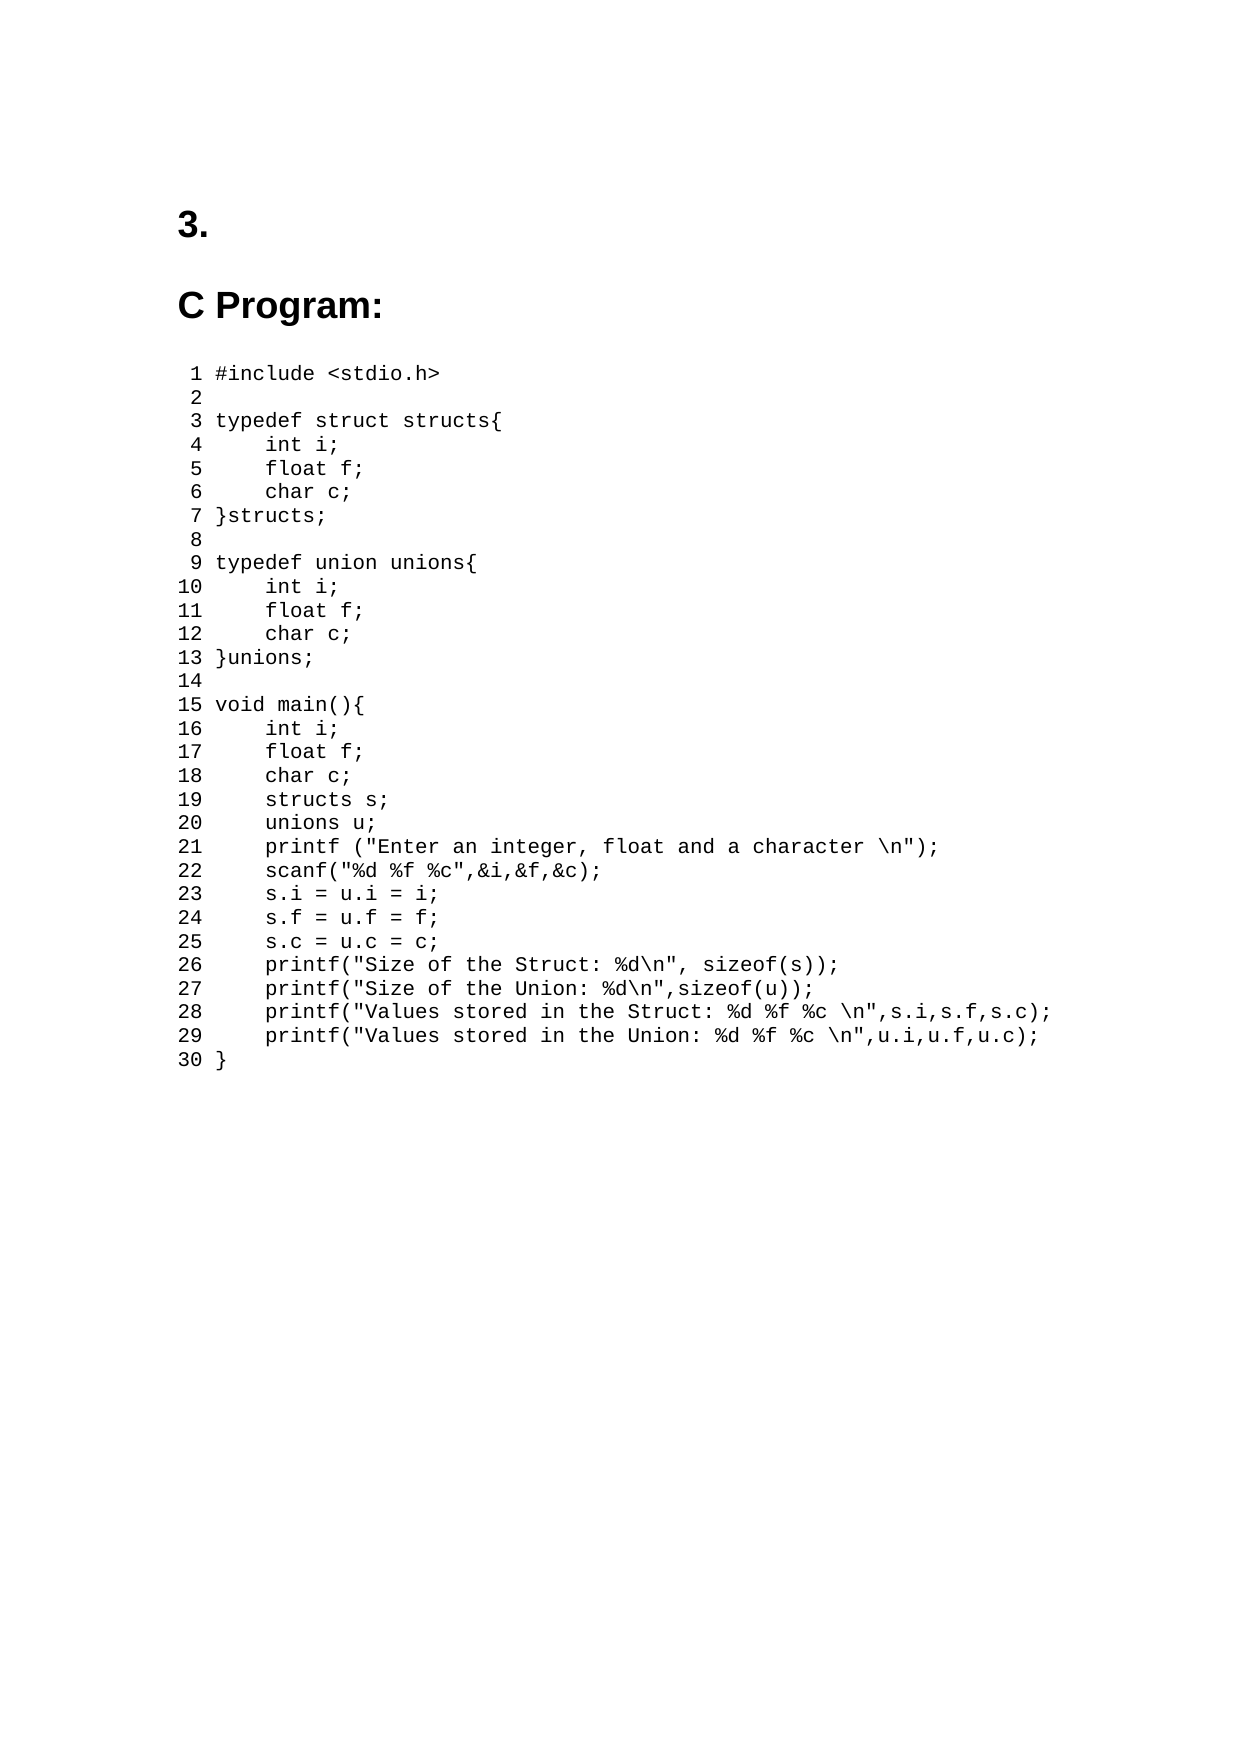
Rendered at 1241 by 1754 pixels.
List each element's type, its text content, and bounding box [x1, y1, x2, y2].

subtitle 3. [177, 202, 1122, 246]
text 6 char c; [177, 481, 1122, 505]
subtitle C Program: [177, 283, 1122, 327]
text 7 }structs; [177, 505, 1122, 529]
text 15 void main(){ [177, 694, 1122, 718]
text 30 } [177, 1049, 1122, 1072]
text 13 }unions; [177, 647, 1122, 671]
text 28 printf("Values stored in the Struct: %d %f %c \n",s.i,s.f,s.c); [177, 1002, 1122, 1025]
text 3 typedef struct structs{ [177, 410, 1122, 434]
text 26 printf("Size of the Struct: %d\n", sizeof(s)); [177, 954, 1122, 978]
text 12 char c; [177, 623, 1122, 647]
text 23 s.i = u.i = i; [177, 883, 1122, 907]
text 22 scanf("%d %f %c",&i,&f,&c); [177, 860, 1122, 883]
text 27 printf("Size of the Union: %d\n",sizeof(u)); [177, 978, 1122, 1002]
text 18 char c; [177, 765, 1122, 789]
text 9 typedef union unions{ [177, 552, 1122, 576]
text 10 int i; [177, 576, 1122, 599]
text 29 printf("Values stored in the Union: %d %f %c \n",u.i,u.f,u.c); [177, 1025, 1122, 1049]
text 4 int i; [177, 434, 1122, 458]
text 24 s.f = u.f = f; [177, 907, 1122, 931]
text 11 float f; [177, 599, 1122, 623]
text 19 structs s; [177, 789, 1122, 812]
text 14 [177, 671, 1122, 694]
text 25 s.c = u.c = c; [177, 931, 1122, 954]
text 16 int i; [177, 718, 1122, 741]
text 21 printf ("Enter an integer, float and a character \n"); [177, 836, 1122, 860]
text 17 float f; [177, 741, 1122, 765]
text 1 #include <stdio.h> [177, 363, 1122, 387]
text 5 float f; [177, 458, 1122, 481]
text 2 [177, 387, 1122, 410]
text 8 [177, 529, 1122, 552]
text 20 unions u; [177, 812, 1122, 836]
